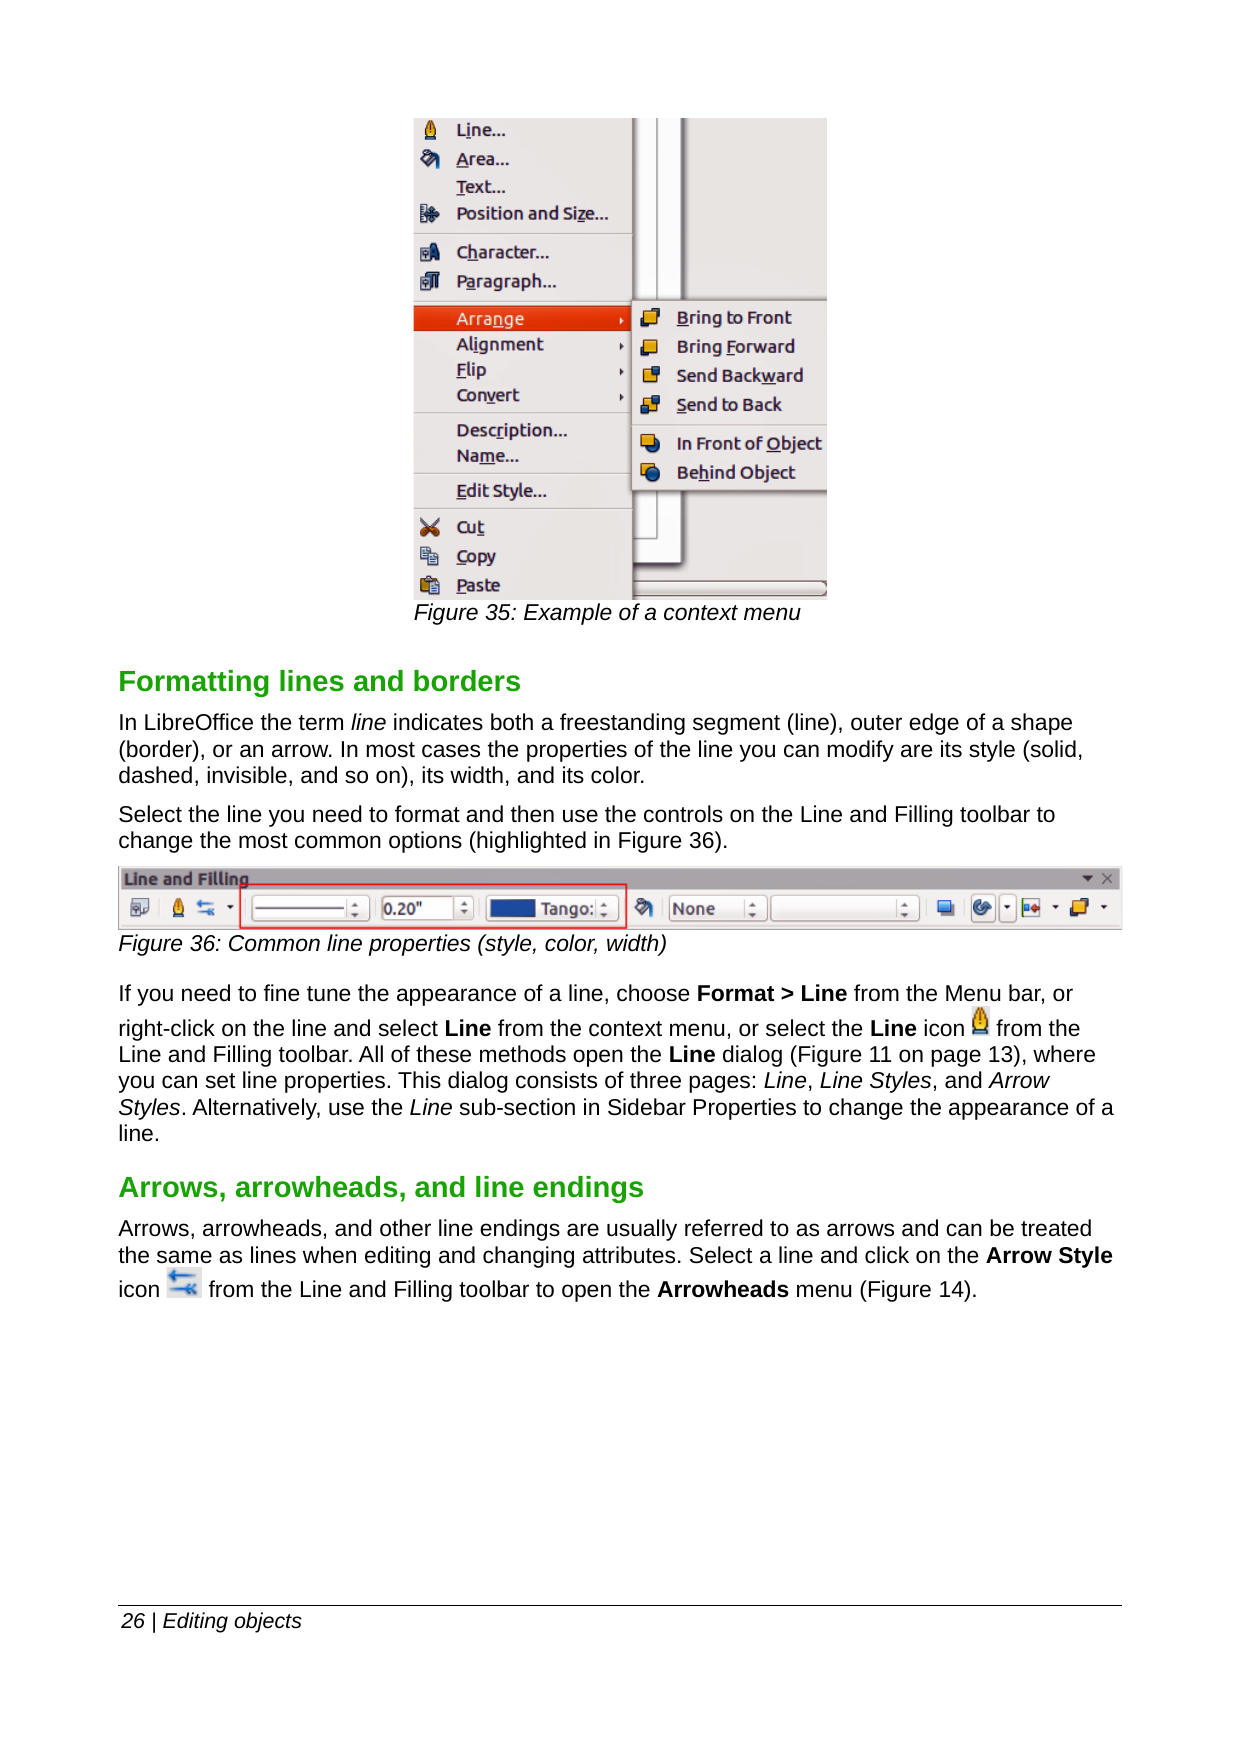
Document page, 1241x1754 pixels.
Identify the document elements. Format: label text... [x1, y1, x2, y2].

text Figure 35: Example of a context menu [413, 600, 827, 626]
text If you need to fine tune the appearance of a line, choose Format > Line from the Menu bar, or right-click on the line and select Line from the context menu, or select the Line icon from the Line and Filling toolbar. All of these methods open the Line dialog (Figure 11 on page 13), where you can set line properties. This dialog consists of three pages: Line, Line Styles, and Arrow Styles. Alternatively, use the Line sub-section in Sidebar Properties to change the appearance of a line. [118, 980, 1122, 1146]
picture [166, 1267, 202, 1298]
text Figure 36: Common line properties (style, color, width) [118, 930, 1122, 956]
subtitle Arrows, arrowheads, and line endings [118, 1170, 1122, 1203]
picture [118, 866, 1123, 930]
text Arrows, arrowheads, and other line endings are usually referred to as arrows and can be treated the same as lines when editing and changing attributes. Select a line and click on the Arrow Style icon from the Line and Filling toolbar to open the Arrowheads menu (Figure 14). [118, 1215, 1122, 1302]
picture [971, 1006, 990, 1036]
picture [413, 118, 827, 600]
subtitle Formatting lines and borders [118, 664, 1122, 697]
text Select the line you need to format and then use the controls on the Line and Filling toolbar to change the most common options (highlighted in Figure 36). [118, 801, 1122, 853]
text In LibreOffice the term line indicates both a freestanding segment (line), outer edge of a shape (border), or an arrow. In most cases the properties of the line you can modify are its style (solid, dashed, invisible, and so on), its width, and its color. [118, 709, 1122, 788]
